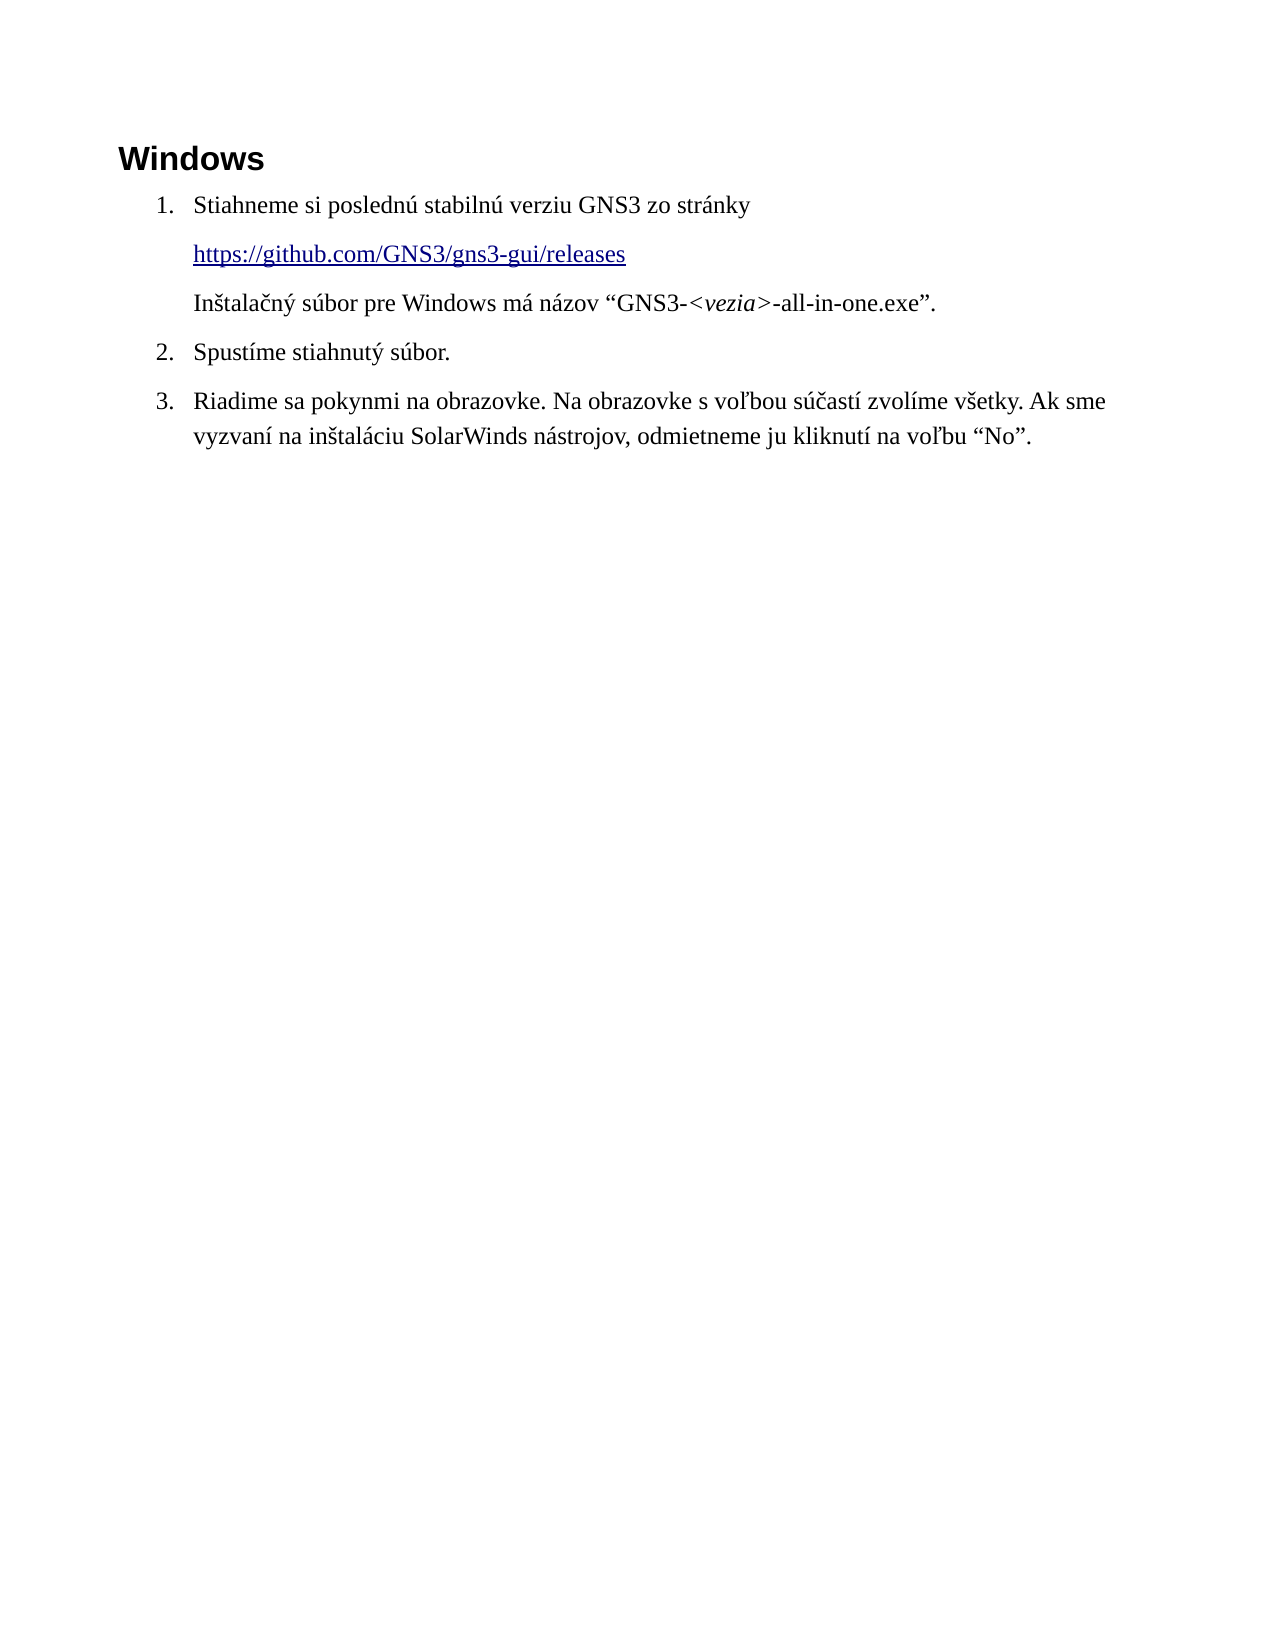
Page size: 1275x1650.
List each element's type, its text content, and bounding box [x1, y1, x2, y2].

list Inštalačný súbor pre Windows má názov “GNS3-<vezia>-all-in-one.exe”. [156, 288, 1157, 317]
subtitle Windows [118, 139, 1157, 178]
list Spustíme stiahnutý súbor. [156, 337, 1157, 366]
list https://github.com/GNS3/gns3-gui/releases [156, 239, 1157, 268]
list Riadime sa pokynmi na obrazovke. Na obrazovke s voľbou súčastí zvolíme všetky. Ak sme vyzvaní na inštaláciu SolarWinds nástrojov, odmietneme ju kliknutí na voľbu “No”. [156, 386, 1157, 449]
list Stiahneme si poslednú stabilnú verziu GNS3 zo stránky [156, 190, 1157, 219]
